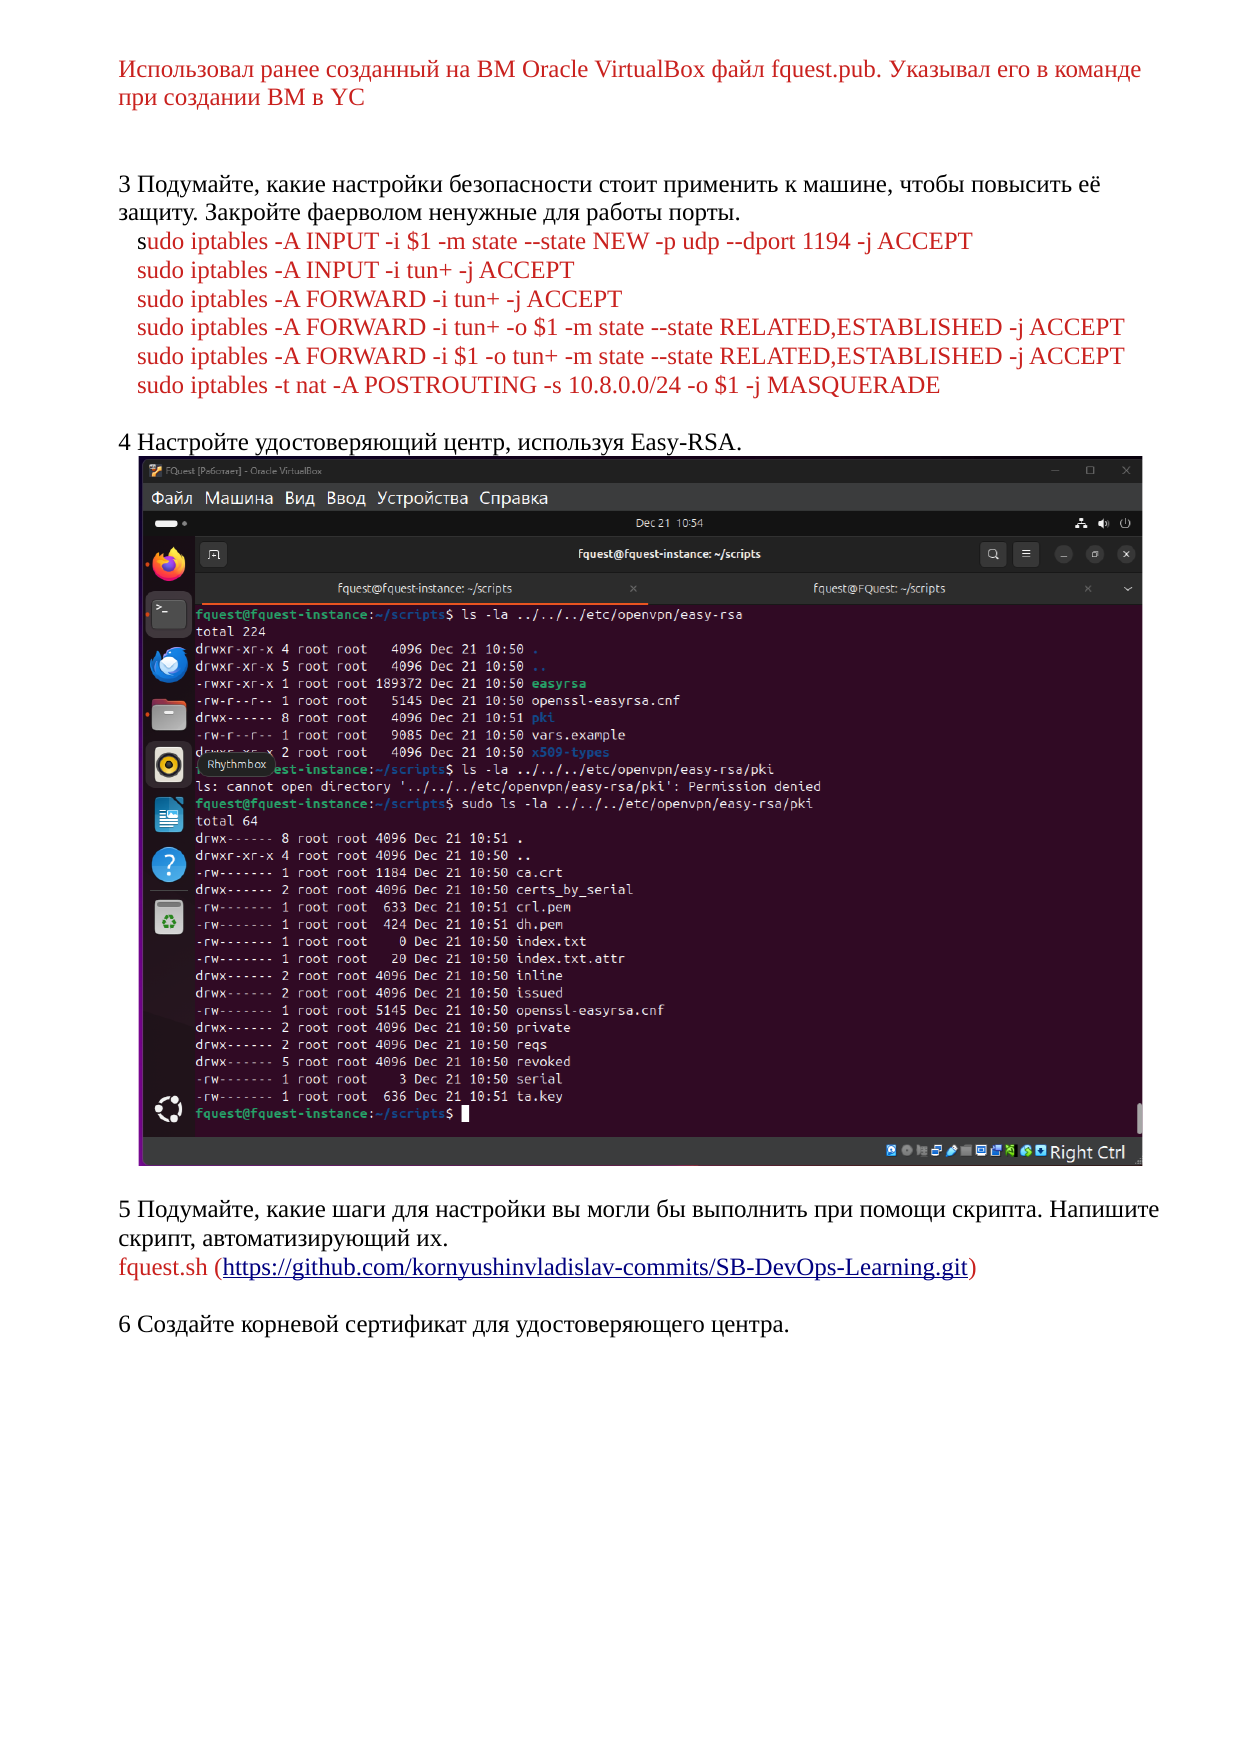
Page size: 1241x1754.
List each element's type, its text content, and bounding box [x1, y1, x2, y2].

text sudo iptables -t nat -A POSTROUTING -s 10.8.0.0/24 -o $1 -j MASQUERADE [118, 370, 1163, 399]
picture [138, 456, 1143, 1166]
text sudo iptables -A INPUT -i tun+ -j ACCEPT [118, 255, 1163, 284]
text sudo iptables -A FORWARD -i tun+ -o $1 -m state --state RELATED,ESTABLISHED -j ACCEPT [118, 312, 1163, 341]
text 5 Подумайте, какие шаги для настройки вы могли бы выполнить при помощи скрипта. Напишите скрипт, автоматизирующий их. [118, 1194, 1163, 1252]
text Использовал ранее созданный на ВМ Oracle VirtualBox файл fquest.pub. Указывал его в команде при создании ВМ в YC [118, 54, 1163, 111]
text sudo iptables -A FORWARD -i tun+ -j ACCEPT [118, 284, 1163, 312]
text sudo iptables -A INPUT -i $1 -m state --state NEW -p udp --dport 1194 -j ACCEPT [118, 226, 1163, 255]
text 4 Настройте удостоверяющий центр, используя Easy-RSA. [118, 427, 1163, 456]
text 6 Создайте корневой сертификат для удостоверяющего центра. [118, 1309, 1163, 1338]
text sudo iptables -A FORWARD -i $1 -o tun+ -m state --state RELATED,ESTABLISHED -j ACCEPT [118, 341, 1163, 370]
text 3 Подумайте, какие настройки безопасности стоит применить к машине, чтобы повысить её защиту. Закройте фаерволом ненужные для работы порты. [118, 169, 1163, 226]
text fquest.sh (https://github.com/kornyushinvladislav-commits/SB-DevOps-Learning.git) [118, 1252, 1163, 1281]
